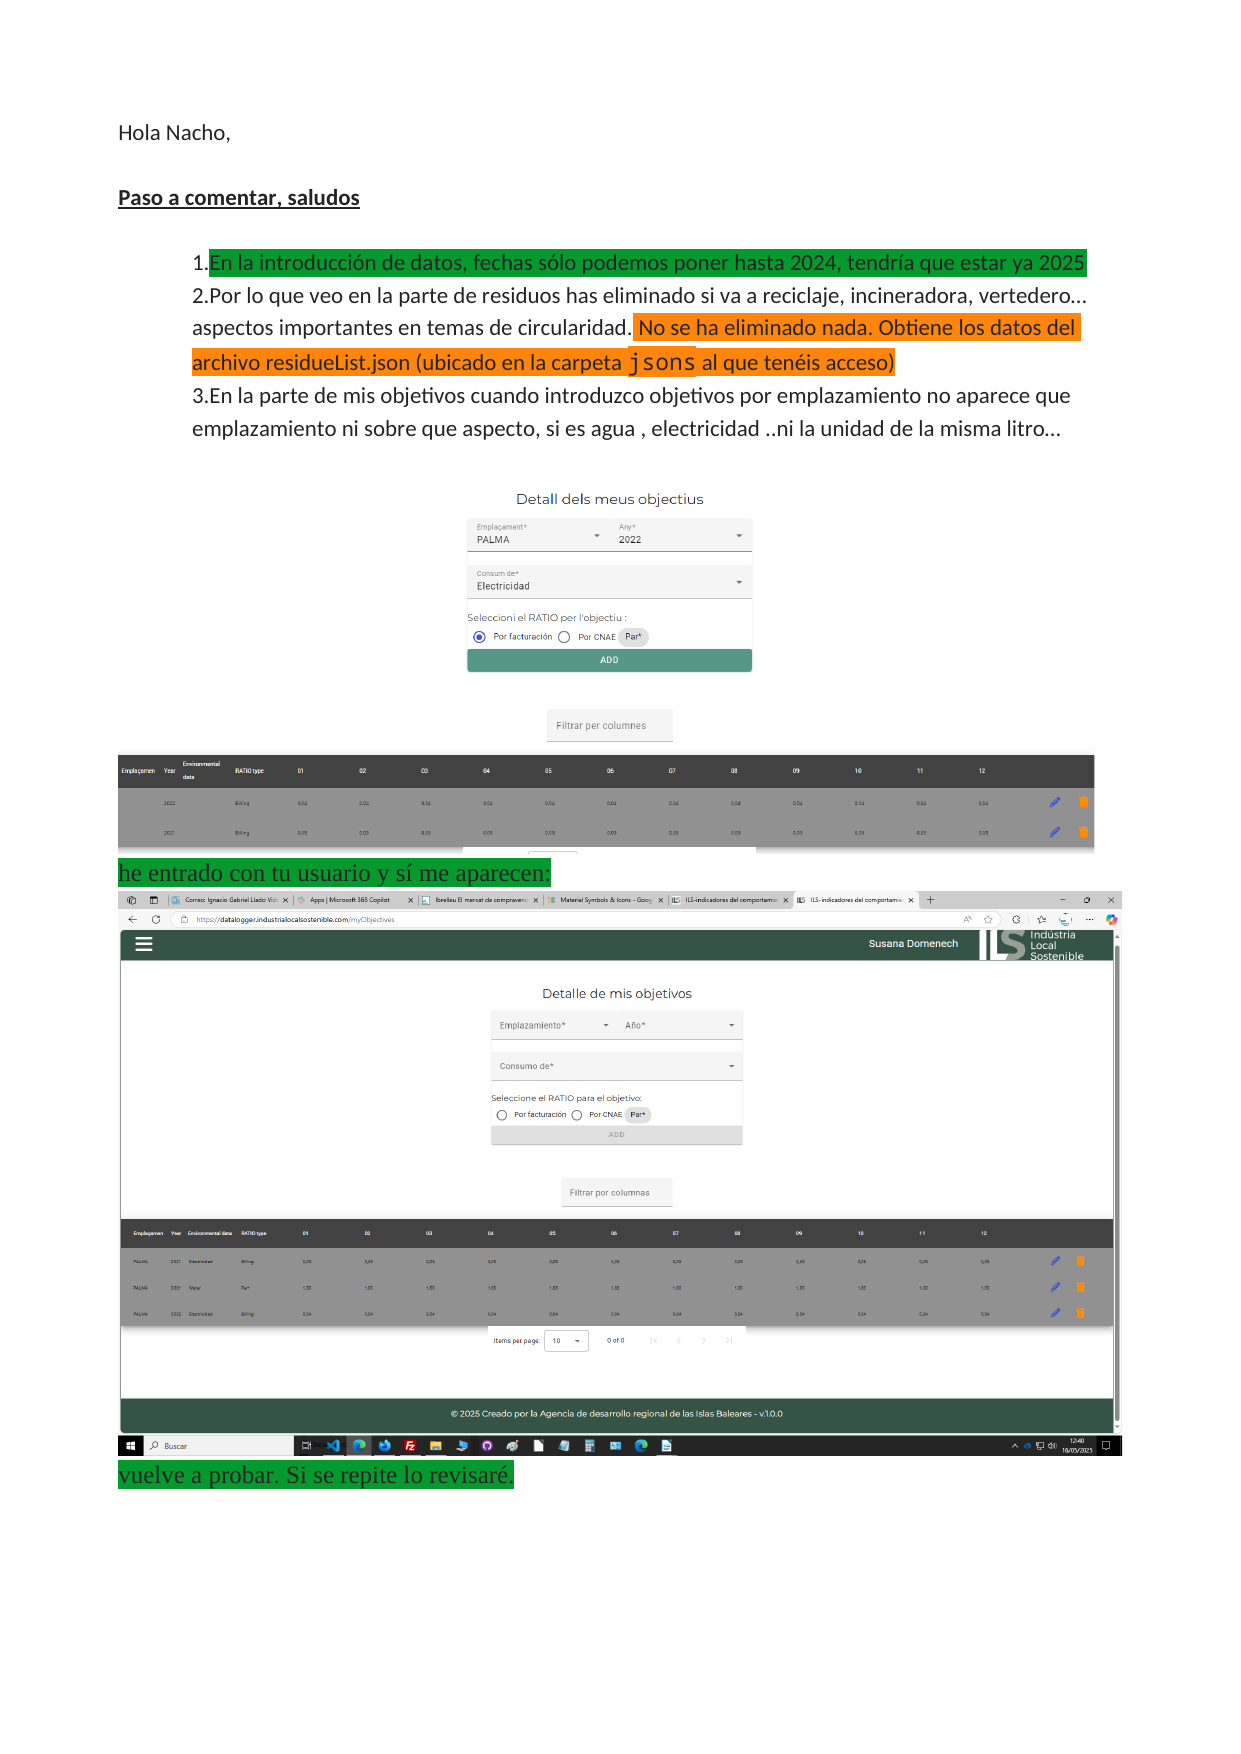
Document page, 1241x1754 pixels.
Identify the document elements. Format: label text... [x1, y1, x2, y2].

list Por lo que veo en la parte de residuos has eliminado si va a reciclaje, incineradora, vertedero… aspectos importantes en temas de circularidad. No se ha eliminado nada. Obtiene los datos del archivo residueList.json (ubicado en la carpeta jsons al que tenéis acceso) [118, 281, 1122, 377]
list En la parte de mis objetivos cuando introduzco objetivos por emplazamiento no aparece que emplazamiento ni sobre que aspecto, si es agua , electricidad ..ni la unidad de la misma litro… [118, 382, 1122, 442]
text Hola Nacho, [118, 118, 1122, 146]
text he entrado con tu usuario y sí me aparecen: [118, 858, 1122, 887]
text vuelve a probar. Si se repite lo revisaré. [118, 1456, 1122, 1489]
picture [118, 891, 1123, 1456]
list En la introducción de datos, fechas sólo podemos poner hasta 2024, tendría que estar ya 2025 [118, 248, 1122, 277]
text Paso a comentar, saludos [118, 183, 1122, 211]
picture [118, 478, 1095, 854]
